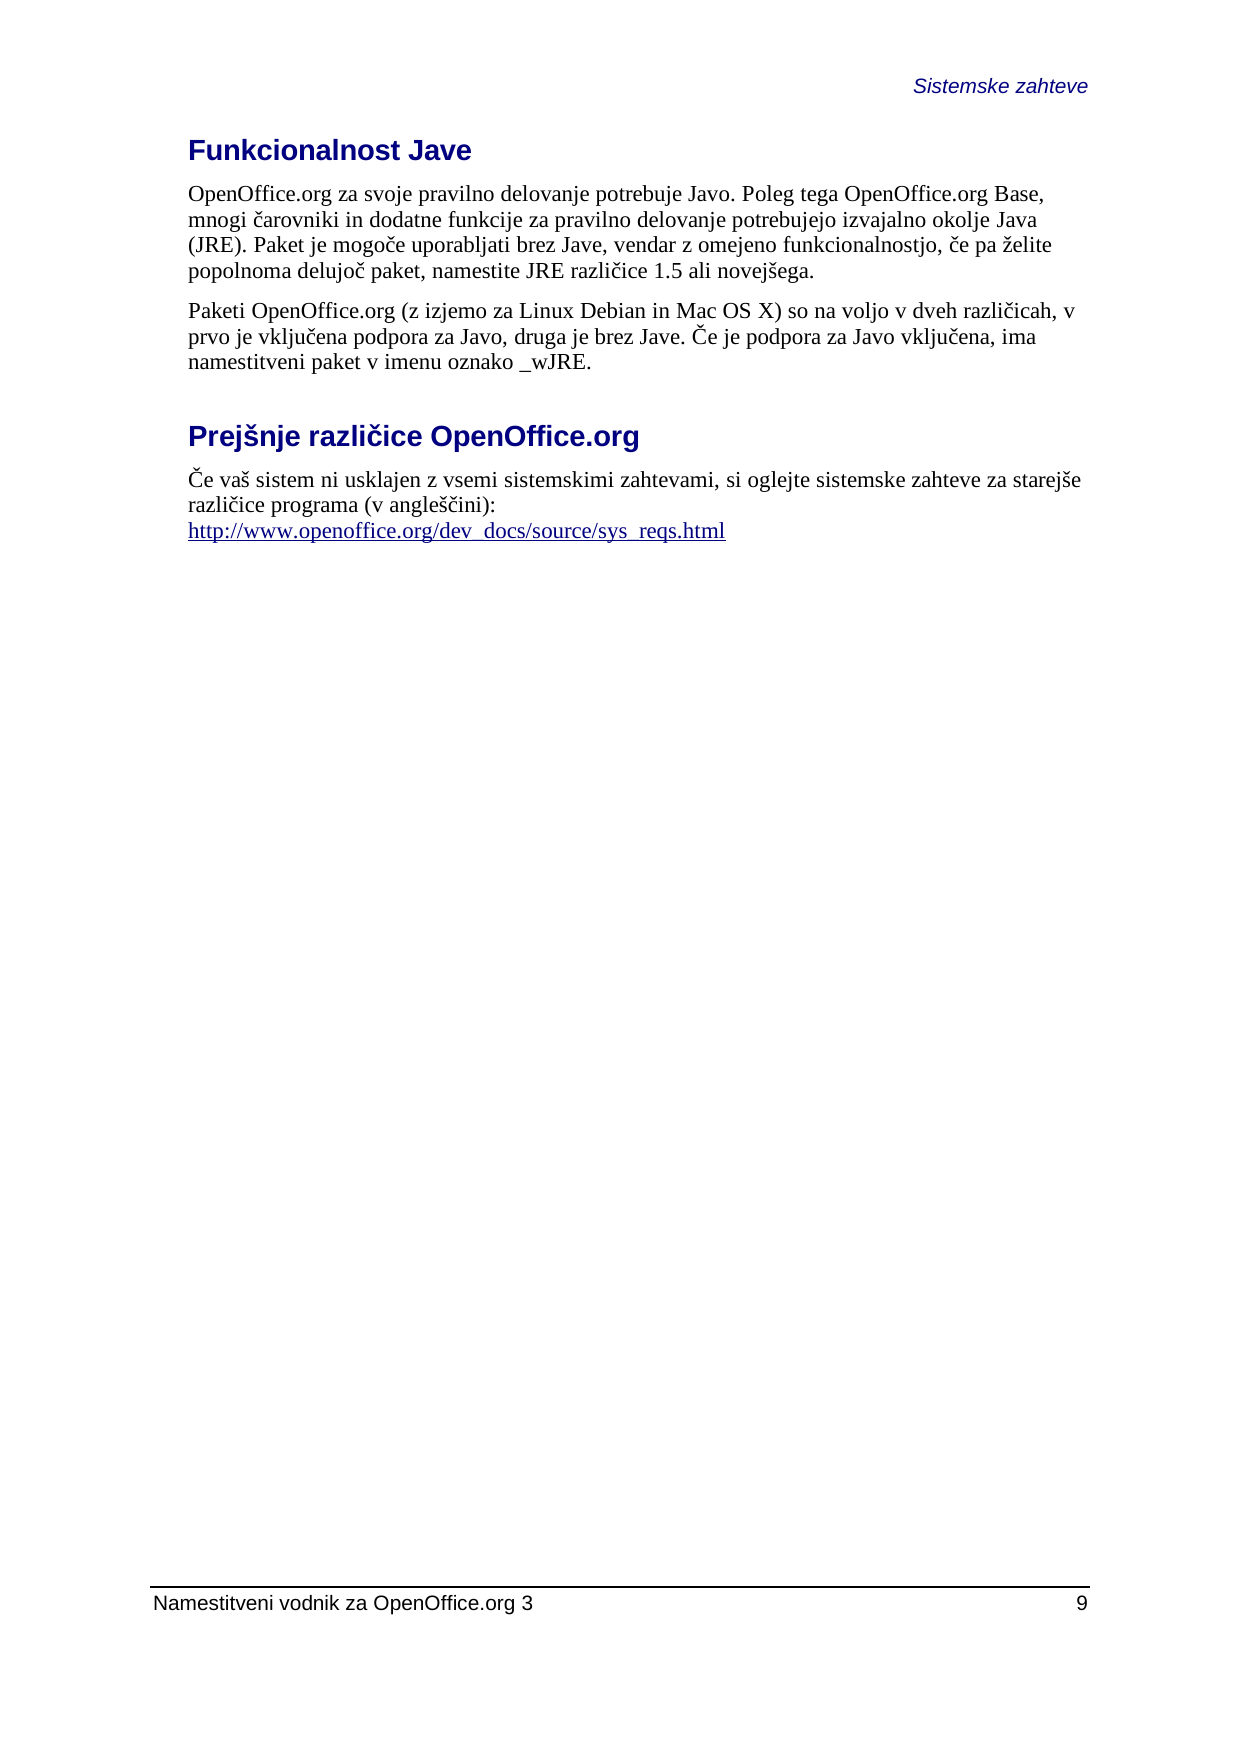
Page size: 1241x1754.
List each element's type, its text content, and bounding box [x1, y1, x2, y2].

subtitle Funkcionalnost Jave [188, 134, 1090, 166]
text Če vaš sistem ni usklajen z vsemi sistemskimi zahtevami, si oglejte sistemske zahteve za starejše različice programa (v angleščini): http://www.openoffice.org/dev_docs/source/sys_reqs.html [188, 467, 1090, 543]
subtitle Prejšnje različice OpenOffice.org [188, 419, 1090, 452]
text OpenOffice.org za svoje pravilno delovanje potrebuje Javo. Poleg tega OpenOffice.org Base, mnogi čarovniki in dodatne funkcije za pravilno delovanje potrebujejo izvajalno okolje Java (JRE). Paket je mogoče uporabljati brez Jave, vendar z omejeno funkcionalnostjo, če pa želite popolnoma delujoč paket, namestite JRE različice 1.5 ali novejšega. [188, 181, 1090, 283]
text Paketi OpenOffice.org (z izjemo za Linux Debian in Mac OS X) so na voljo v dveh različicah, v prvo je vključena podpora za Javo, druga je brez Jave. Če je podpora za Javo vključena, ima namestitveni paket v imenu oznako _wJRE. [188, 298, 1090, 375]
